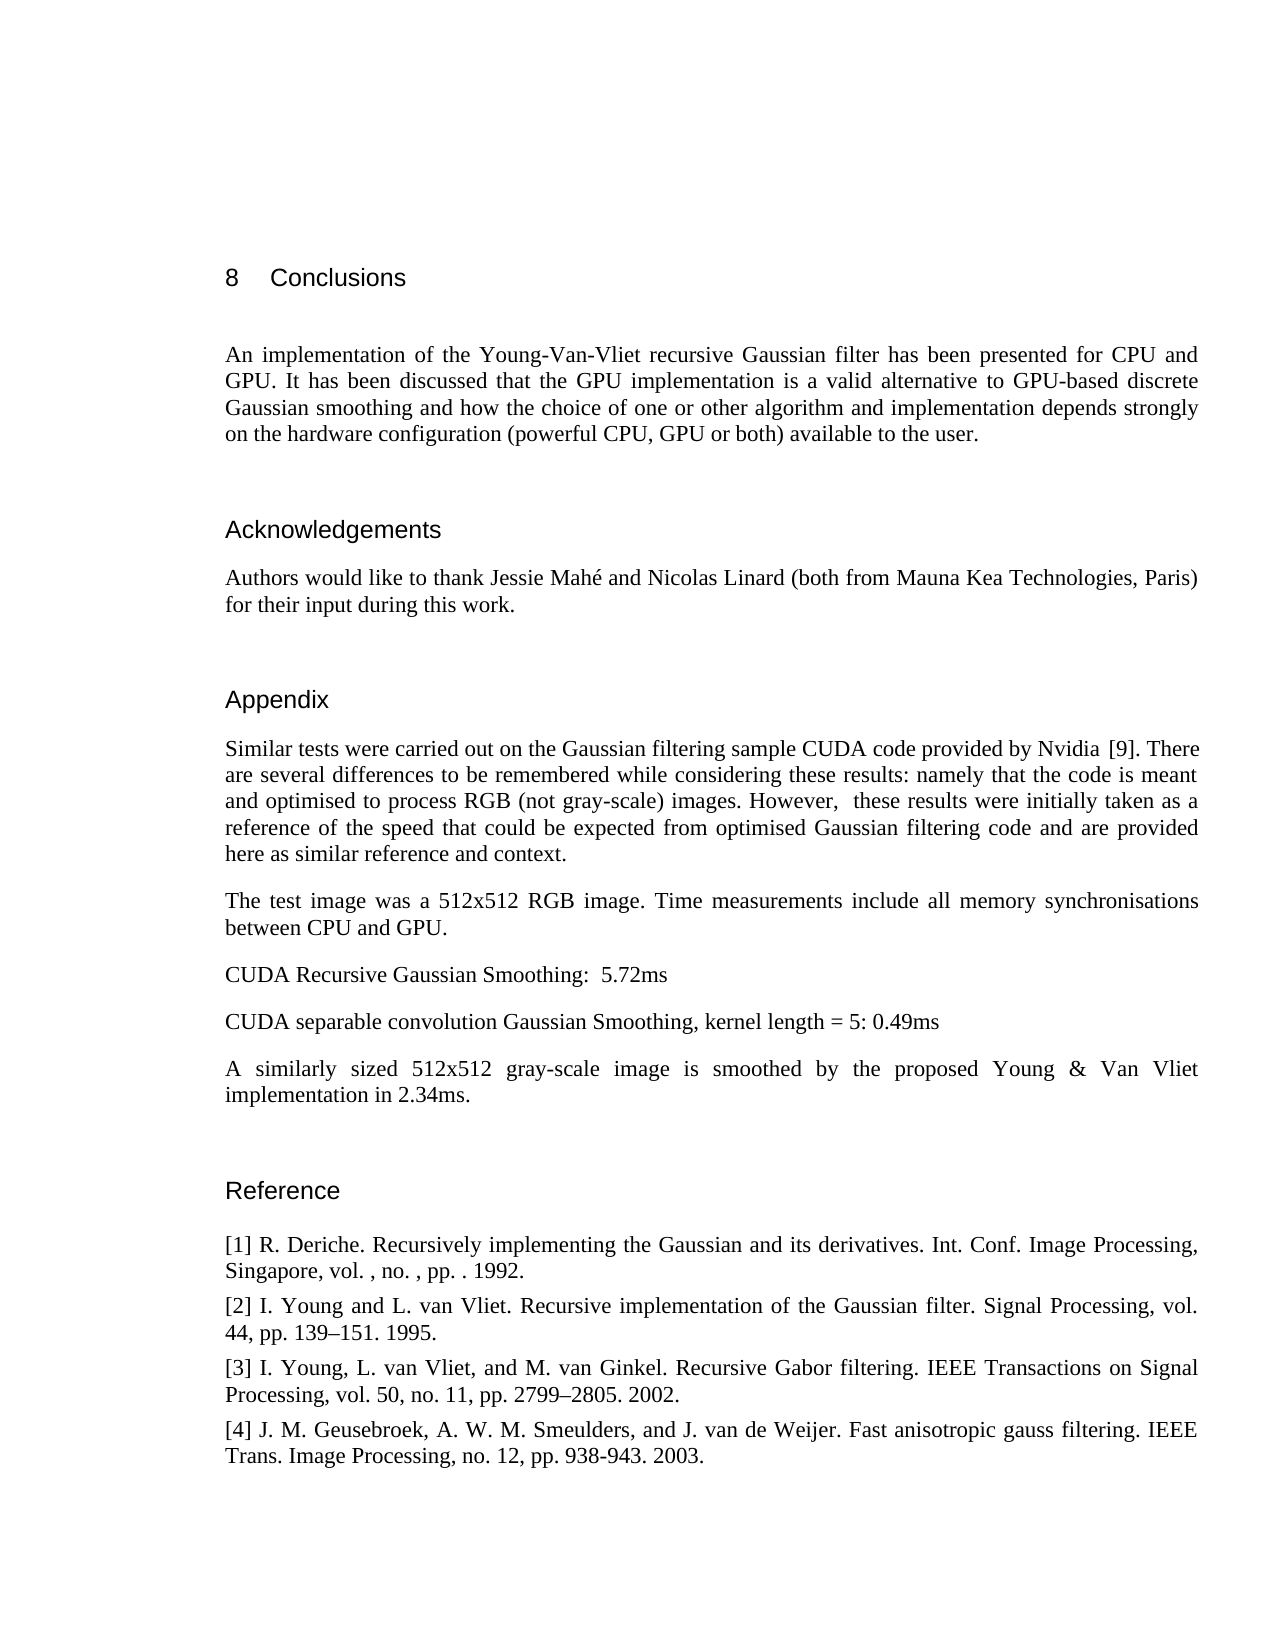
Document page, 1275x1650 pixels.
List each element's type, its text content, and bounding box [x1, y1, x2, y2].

subtitle Acknowledgements [225, 515, 1200, 543]
text Authors would like to thank Jessie Mahé and Nicolas Linard (both from Mauna Kea Technologies, Paris) for their input during this work. [225, 564, 1200, 617]
text CUDA separable convolution Gaussian Smoothing, kernel length = 5: 0.49ms [225, 1008, 1200, 1034]
subtitle Conclusions [225, 262, 1200, 291]
text The test image was a 512x512 RGB image. Time measurements include all memory synchronisations between CPU and GPU. [225, 887, 1200, 940]
text [3] I. Young, L. van Vliet, and M. van Ginkel. Recursive Gabor filtering. IEEE Transactions on Signal Processing, vol. 50, no. 11, pp. 2799–2805. 2002. [225, 1354, 1200, 1407]
subtitle Reference [225, 1176, 1200, 1204]
text [2] I. Young and L. van Vliet. Recursive implementation of the Gaussian filter. Signal Processing, vol. 44, pp. 139–151. 1995. [225, 1293, 1200, 1345]
text An implementation of the Young-Van-Vliet recursive Gaussian filter has been presented for CPU and GPU. It has been discussed that the GPU implementation is a valid alternative to GPU-based discrete Gaussian smoothing and how the choice of one or other algorithm and implementation depends strongly on the hardware configuration (powerful CPU, GPU or both) available to the user. [225, 341, 1200, 447]
subtitle Appendix [225, 685, 1200, 714]
text [4] J. M. Geusebroek, A. W. M. Smeulders, and J. van de Weijer. Fast anisotropic gauss filtering. IEEE Trans. Image Processing, no. 12, pp. 938-943. 2003. [225, 1416, 1200, 1469]
text CUDA Recursive Gaussian Smoothing: 5.72ms [225, 961, 1200, 987]
text [1] R. Deriche. Recursively implementing the Gaussian and its derivatives. Int. Conf. Image Processing, Singapore, vol. , no. , pp. . 1992. [225, 1231, 1200, 1284]
text A similarly sized 512x512 gray-scale image is smoothed by the proposed Young & Van Vliet implementation in 2.34ms. [225, 1055, 1200, 1108]
text Similar tests were carried out on the Gaussian filtering sample CUDA code provided by Nvidia [9]. There are several differences to be remembered while considering these results: namely that the code is meant and optimised to process RGB (not gray-scale) images. However, these results were initially taken as a reference of the speed that could be expected from optimised Gaussian filtering code and are provided here as similar reference and context. [225, 734, 1200, 866]
